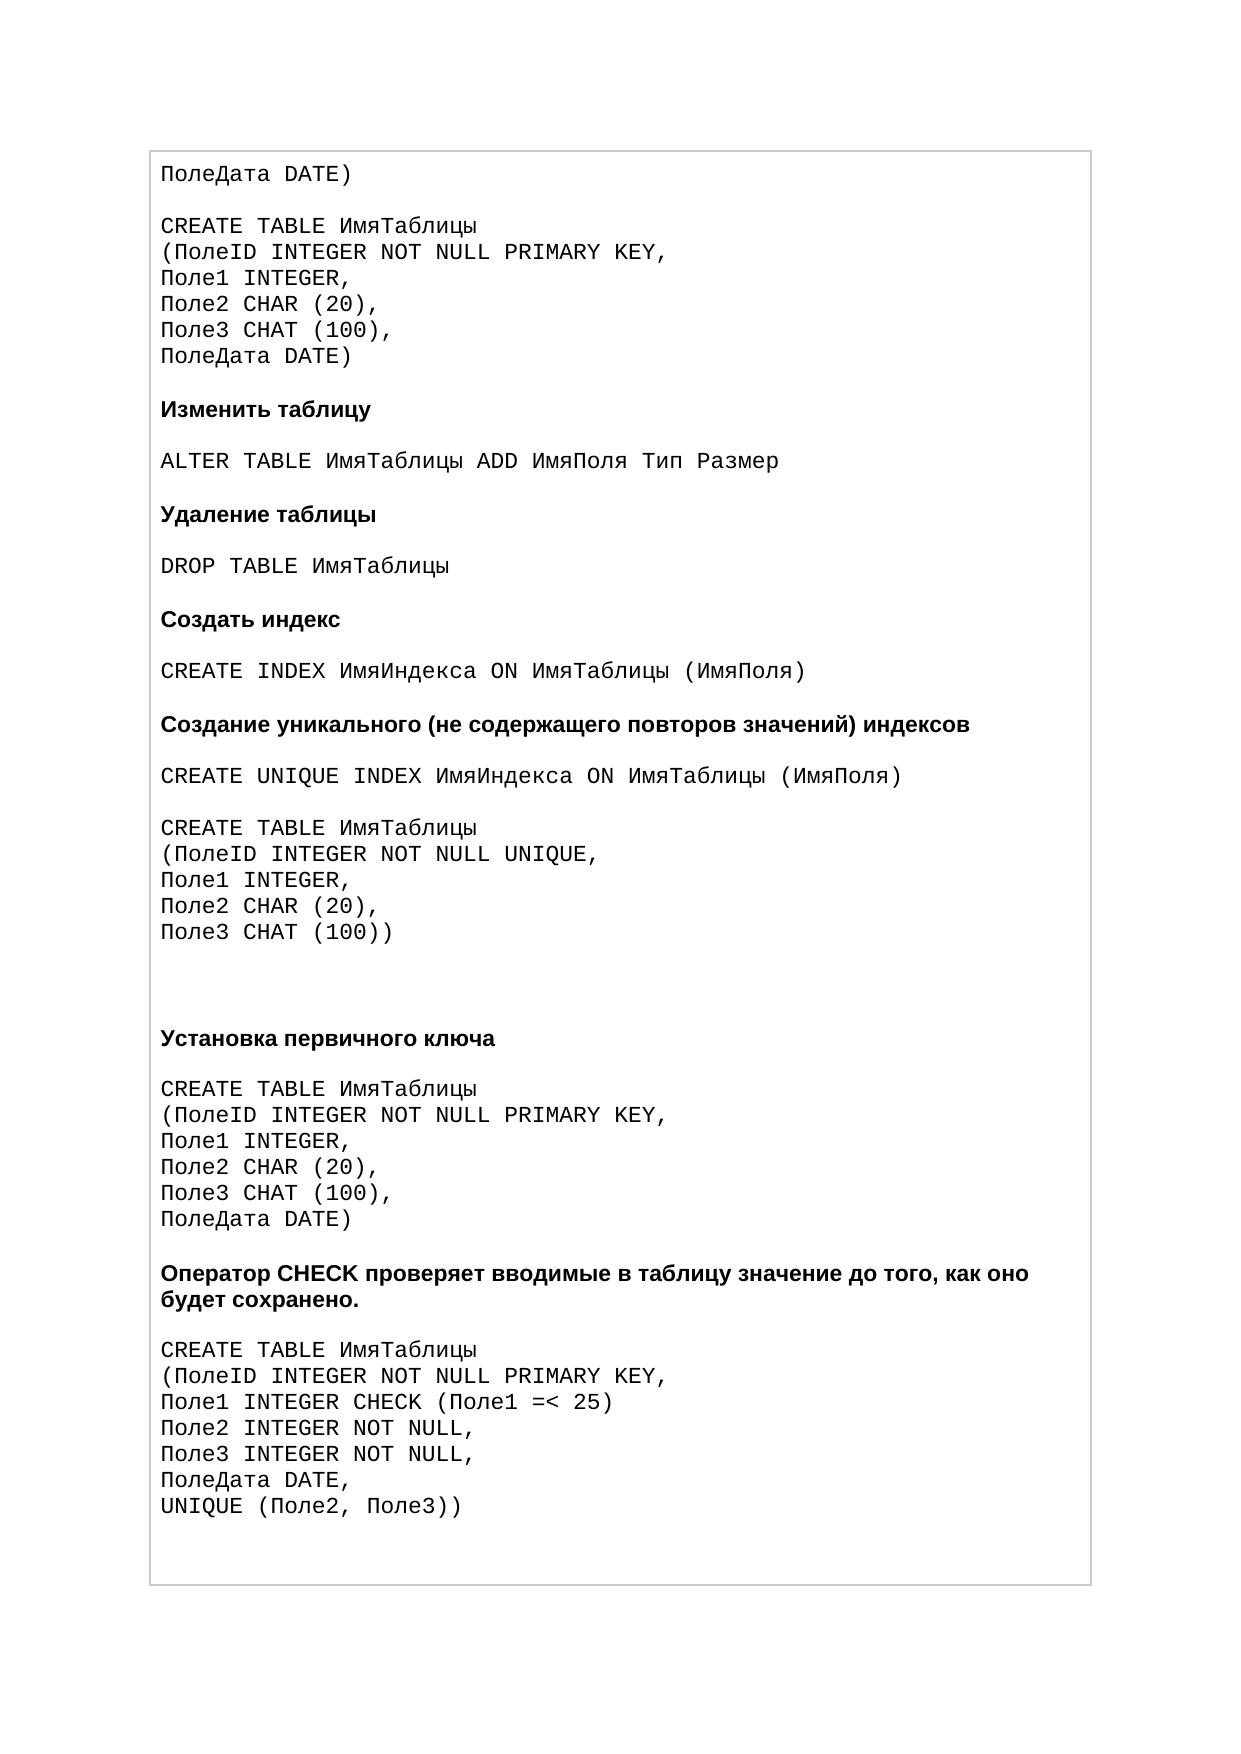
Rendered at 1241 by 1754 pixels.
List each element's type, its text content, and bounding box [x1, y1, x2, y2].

table_cell ПолеДата DATE) CREATE TABLE ИмяТаблицы (ПолеID INTEGER NOT NULL PRIMARY KEY, Поле1 INTEGER, Поле2 CHAR (20), Поле3 CHAT (100), ПолеДата DATE) Изменить таблицу ALTER TABLE ИмяТаблицы ADD ИмяПоля Тип Размер Удаление таблицы DROP TABLE ИмяТаблицы Создать индекс CREATE INDEX ИмяИндекса ON ИмяТаблицы (ИмяПоля) Создание уникального (не содержащего повторов значений) индексов CREATE UNIQUE INDEX ИмяИндекса ON ИмяТаблицы (ИмяПоля) CREATE TABLE ИмяТаблицы (ПолеID INTEGER NOT NULL UNIQUE, Поле1 INTEGER, Поле2 CHAR (20), Поле3 CHAT (100)) Установка первичного ключа CREATE TABLE ИмяТаблицы (ПолеID INTEGER NOT NULL PRIMARY KEY, Поле1 INTEGER, Поле2 CHAR (20), Поле3 CHAT (100), ПолеДата DATE) Оператор CHECK проверяет вводимые в таблицу значение до того, как оно будет сохранено. CREATE TABLE ИмяТаблицы (ПолеID INTEGER NOT NULL PRIMARY KEY, Поле1 INTEGER CHECK (Поле1 =< 25) Поле2 INTEGER NOT NULL, Поле3 INTEGER NOT NULL, ПолеДата DATE, UNIQUE (Поле2, Поле3)) [151, 152, 1090, 1583]
